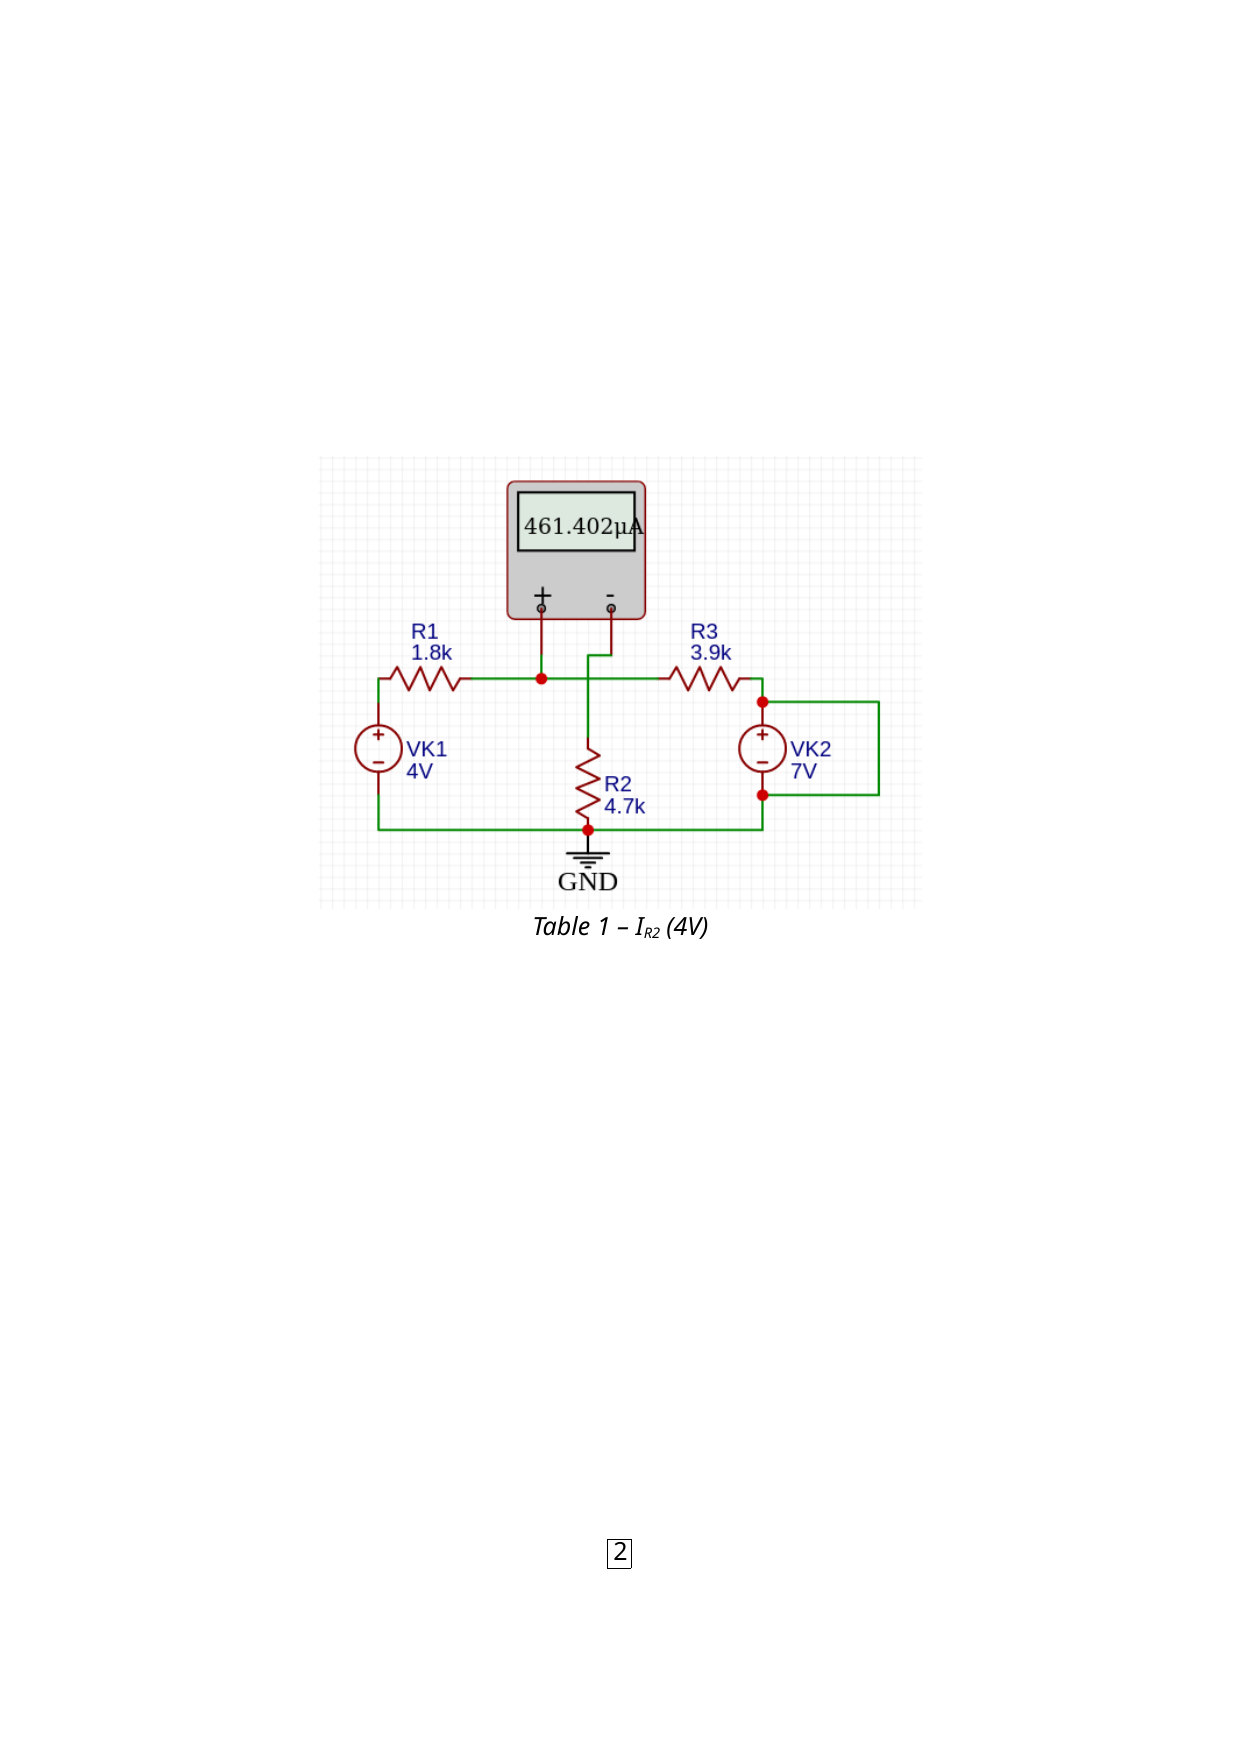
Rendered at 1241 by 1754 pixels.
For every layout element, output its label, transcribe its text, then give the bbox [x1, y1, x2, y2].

text Table 1 – IR2 (4V) [318, 909, 922, 942]
picture [318, 456, 922, 909]
